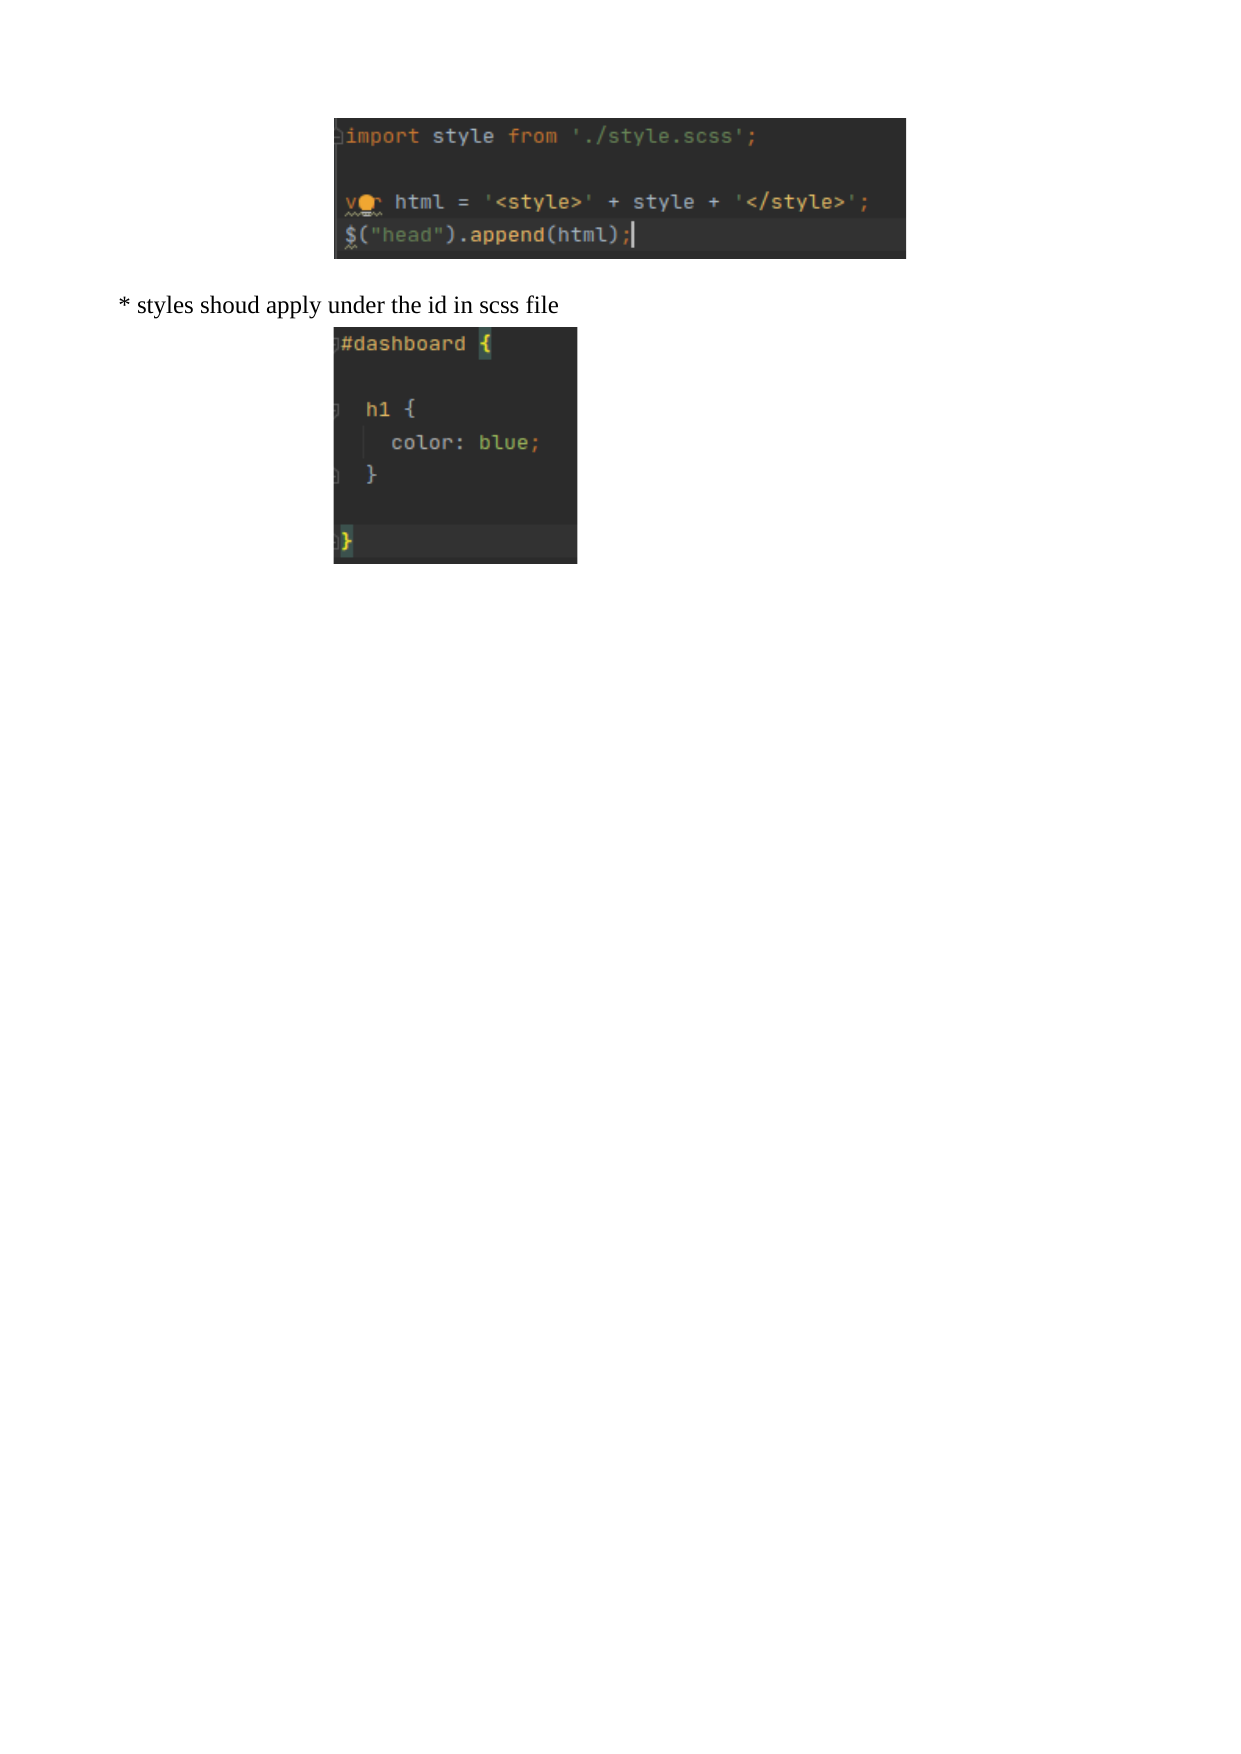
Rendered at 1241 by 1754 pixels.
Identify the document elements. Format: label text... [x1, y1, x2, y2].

picture [333, 327, 578, 564]
text * styles shoud apply under the id in scss file [118, 291, 1122, 319]
picture [334, 118, 907, 259]
